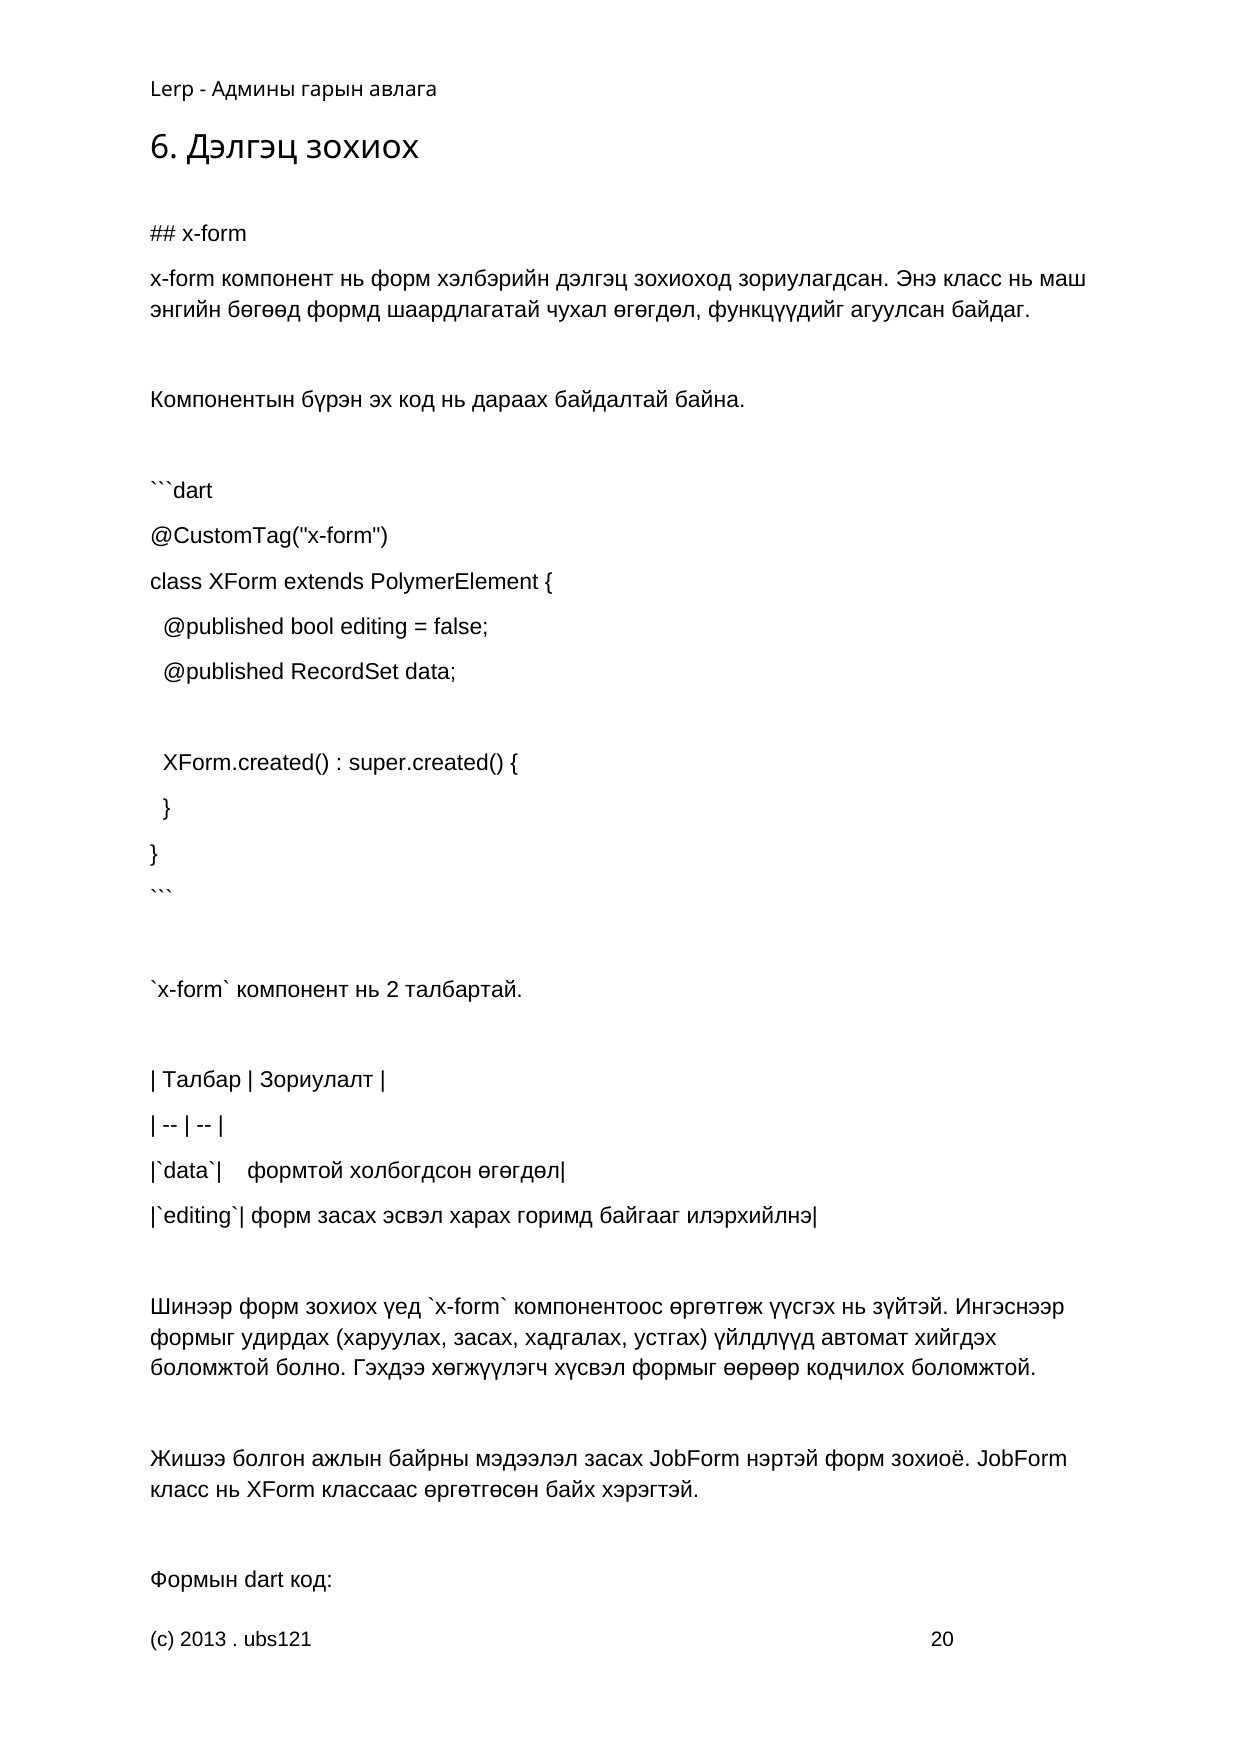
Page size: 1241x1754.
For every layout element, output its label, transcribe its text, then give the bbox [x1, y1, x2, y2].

text | Талбар | Зориулалт | [150, 1067, 1090, 1092]
text Формын dart код: [150, 1567, 1090, 1592]
text @published RecordSet data; [150, 659, 1090, 685]
text ## x-form [150, 221, 1090, 246]
text } [150, 840, 1090, 866]
text ```dart [150, 478, 1090, 503]
text ``` [150, 886, 1090, 911]
text x-form компонент нь форм хэлбэрийн дэлгэц зохиоход зориулагдсан. Энэ класс нь маш энгийн бөгөөд формд шаардлагатай чухал өгөгдөл, функцүүдийг агуулсан байдаг. [150, 266, 1090, 322]
text `x-form` компонент нь 2 талбартай. [150, 976, 1090, 1002]
text @published bool editing = false; [150, 614, 1090, 639]
text XForm.created() : super.created() { [150, 750, 1090, 775]
text Компонентын бүрэн эх код нь дараах байдалтай байна. [150, 387, 1090, 413]
text |`editing`| форм засах эсвэл харах горимд байгааг илэрхийлнэ| [150, 1203, 1090, 1228]
text } [150, 795, 1090, 821]
text @CustomTag("x-form") [150, 523, 1090, 549]
text |`data`| формтой холбогдсон өгөгдөл| [150, 1157, 1090, 1183]
text Шинээр форм зохиох үед `x-form` компонентоос өргөтгөж үүсгэх нь зүйтэй. Ингэснээр формыг удирдах (харуулах, засах, хадгалах, устгах) үйлдлүүд автомат хийгдэх боломжтой болно. Гэхдээ хөгжүүлэгч хүсвэл формыг өөрөөр кодчилох боломжтой. [150, 1293, 1090, 1381]
subtitle 6. Дэлгэц зохиох [150, 123, 1090, 168]
text | -- | -- | [150, 1112, 1090, 1138]
text Жишээ болгон ажлын байрны мэдээлэл засах JobForm нэртэй форм зохиоё. JobForm класс нь XForm классаас өргөтгөсөн байх хэрэгтэй. [150, 1446, 1090, 1502]
text class XForm extends PolymerElement { [150, 568, 1090, 594]
